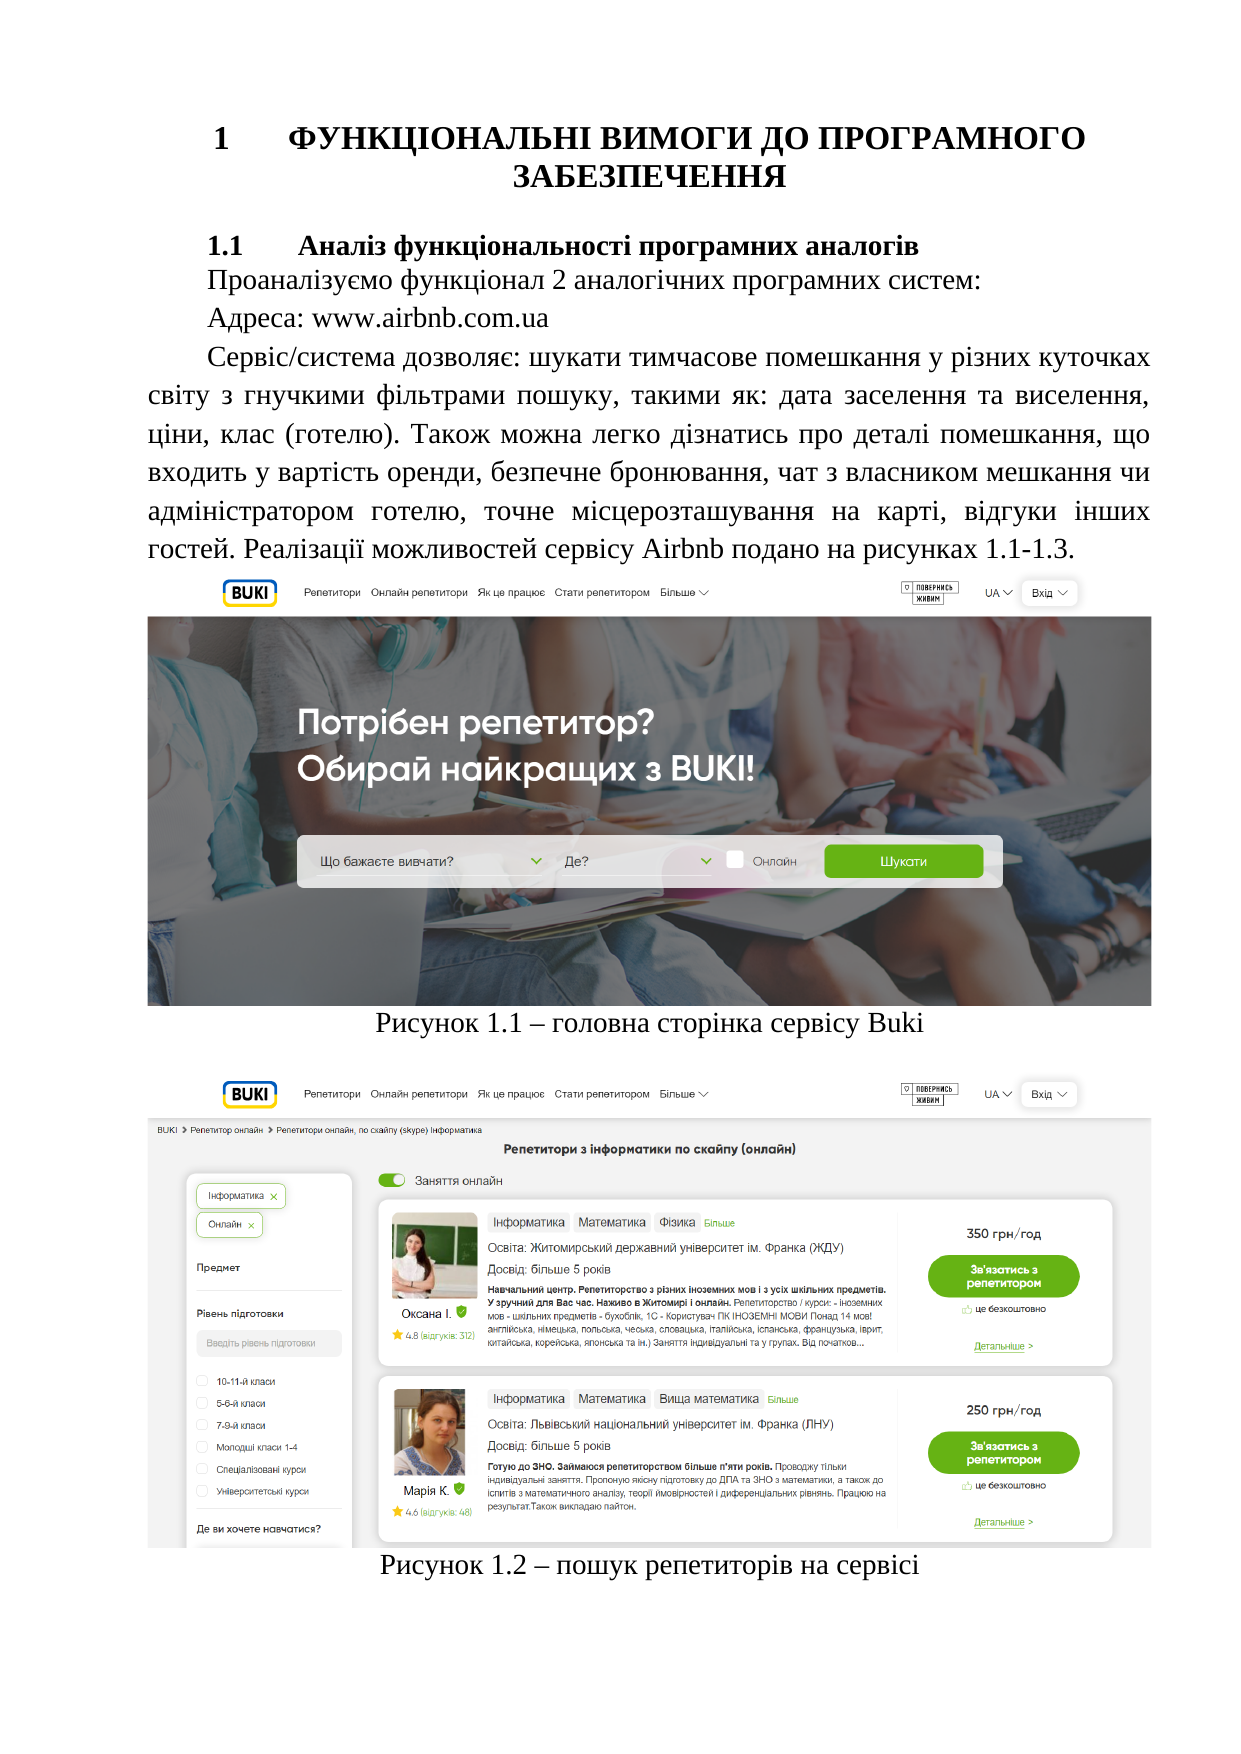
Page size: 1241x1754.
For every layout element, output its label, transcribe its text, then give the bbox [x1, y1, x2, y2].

subtitle ФУНКЦІОНАЛЬНІ ВИМОГИ ДО ПРОГРАМНОГО ЗАБЕЗПЕЧЕННЯ [148, 118, 1152, 195]
text Адреса: www.airbnb.com.ua [148, 300, 1152, 334]
text Сервіс/система дозволяє: шукати тимчасове помешкання у різних куточках світу з гнучкими фільтрами пошуку, такими як: дата заселення та виселення, ціни, клас (готелю). Також можна легко дізнатись про деталі помешкання, що входить у вартість оренди, безпечне бронювання, чат з власником мешкання чи адміністратором готелю, точне місцерозташування на карті, відгуки інших гостей. Реалізації можливостей сервісу Airbnb подано на рисунках 1.1-1.3. [148, 339, 1152, 565]
text Проаналізуємо функціонал 2 аналогічних програмних систем: [148, 262, 1152, 295]
picture [147, 570, 1152, 1006]
picture [147, 1072, 1152, 1548]
text Рисунок 1.1 – головна сторінка сервісу Buki [148, 1006, 1152, 1039]
text Рисунок 1.2 – пошук репетиторів на сервісі [148, 1548, 1152, 1581]
subtitle Аналіз функціональності програмних аналогів [148, 228, 1152, 262]
